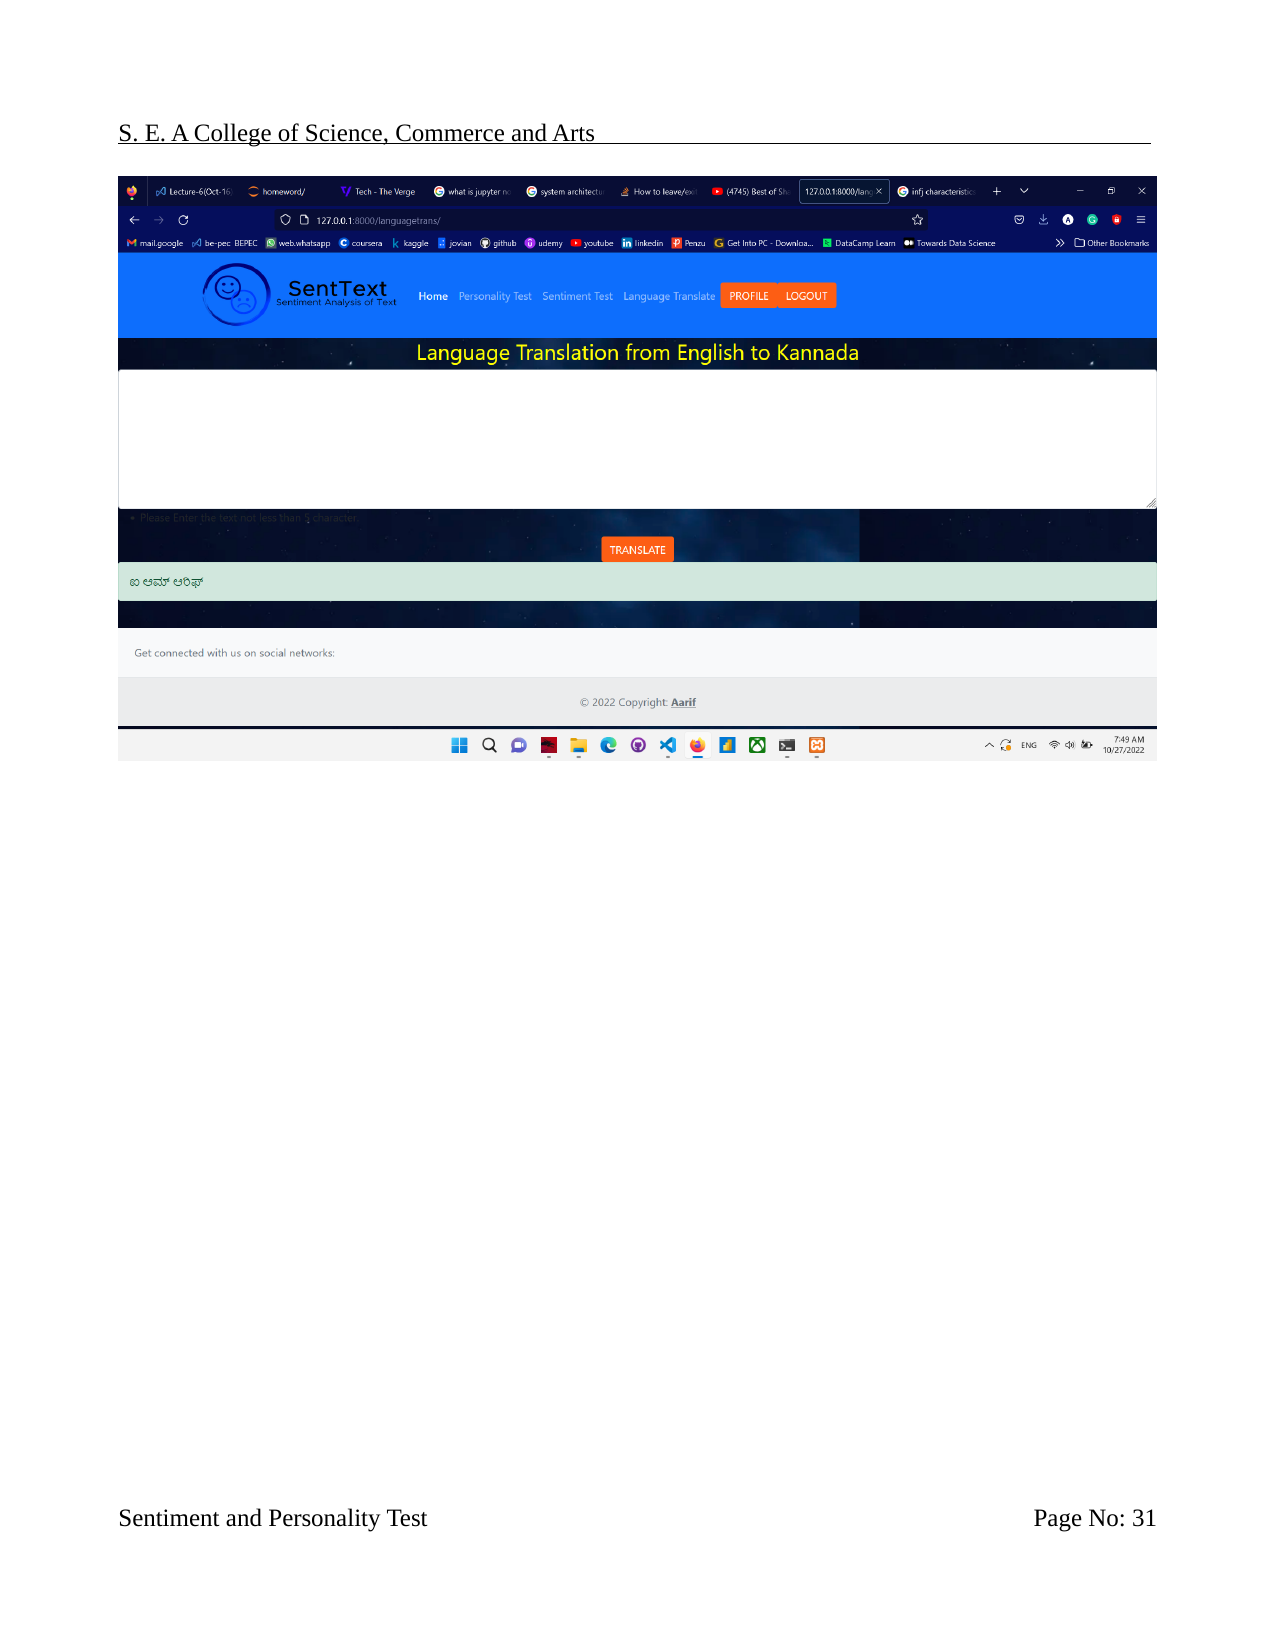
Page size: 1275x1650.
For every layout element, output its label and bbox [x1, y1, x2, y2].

picture [118, 176, 1157, 761]
